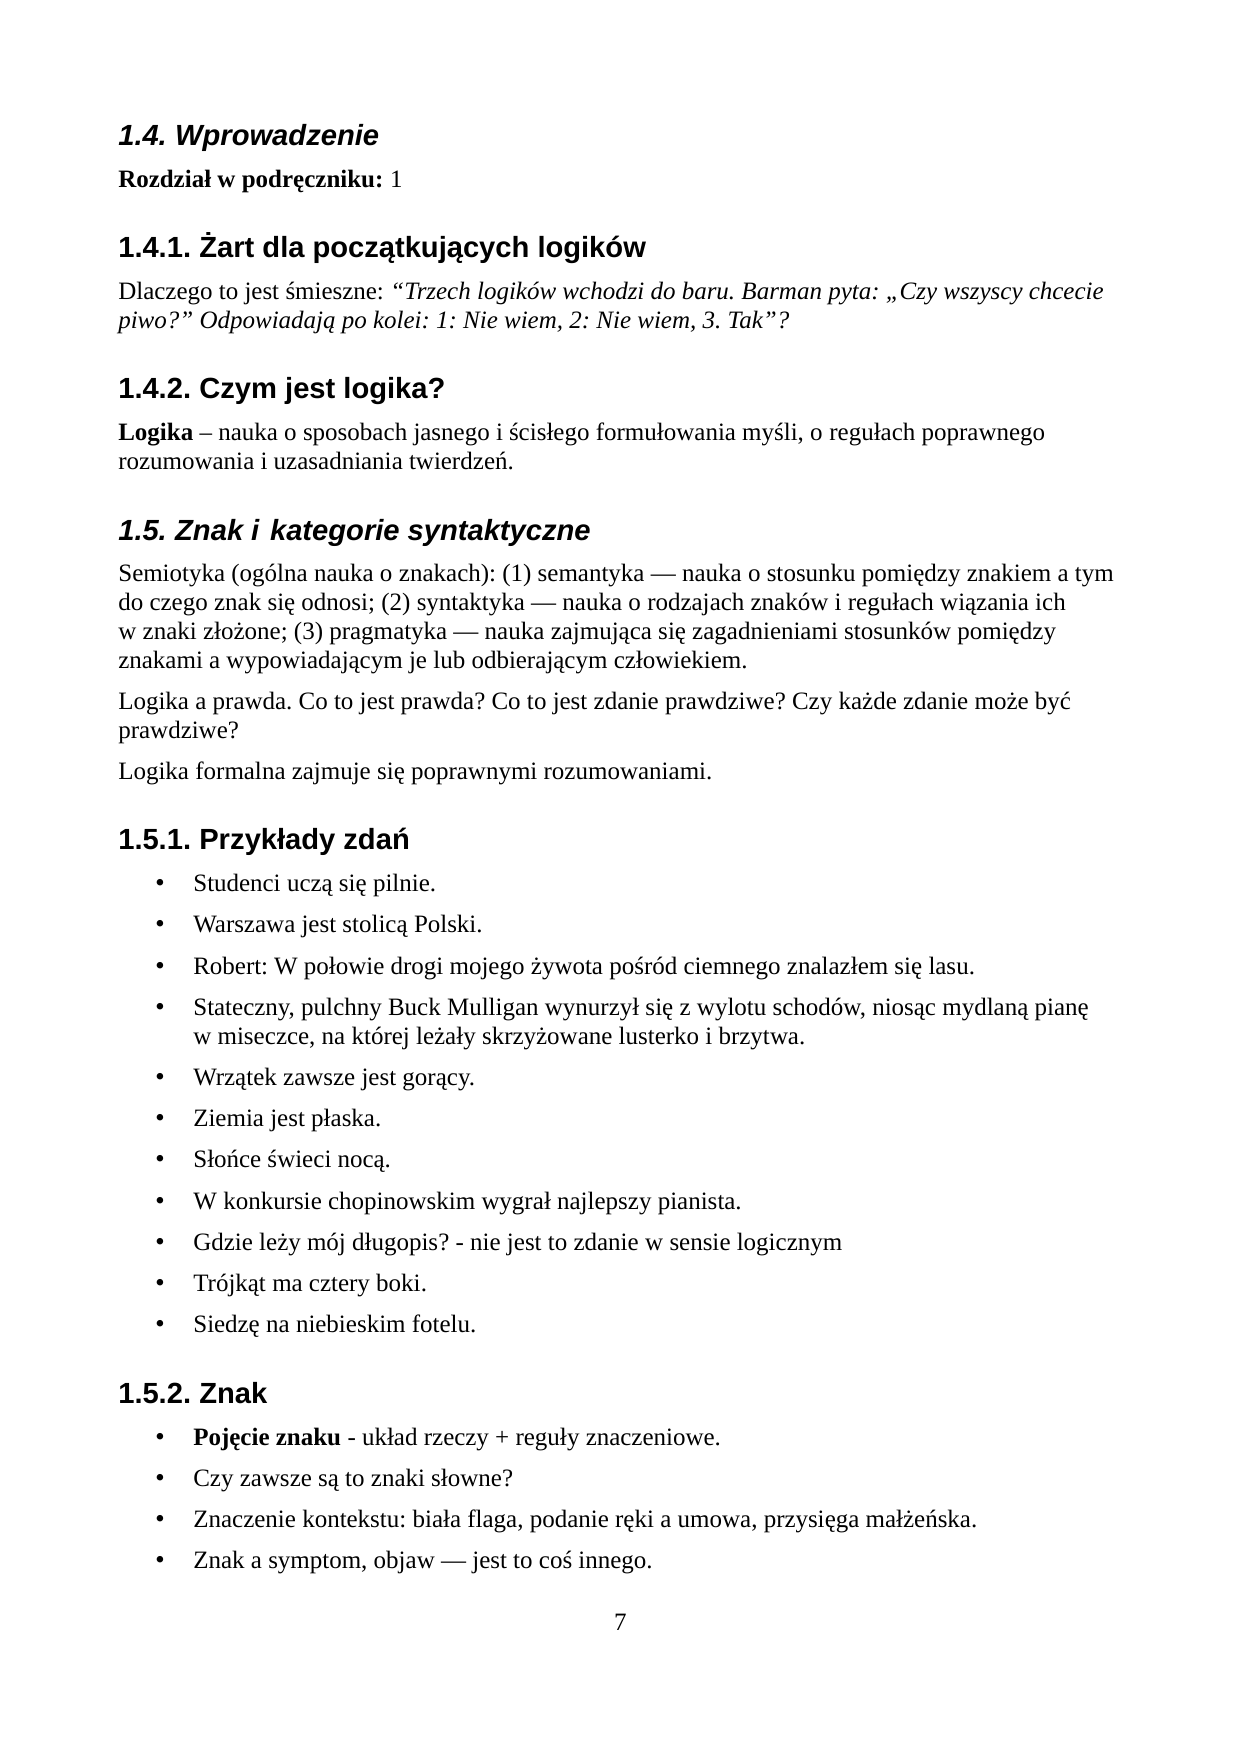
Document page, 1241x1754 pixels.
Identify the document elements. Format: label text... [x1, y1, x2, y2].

list Stateczny, pulchny Buck Mulligan wynurzył się z wylotu schodów, niosąc mydlaną pianę w miseczce, na której leżały skrzyżowane lusterko i brzytwa. [156, 992, 1122, 1049]
text Logika a prawda. Co to jest prawda? Co to jest zdanie prawdziwe? Czy każde zdanie może być prawdziwe? [118, 686, 1122, 743]
list Studenci uczą się pilnie. [156, 868, 1122, 897]
list Ziemia jest płaska. [156, 1103, 1122, 1132]
list Warszawa jest stolicą Polski. [156, 909, 1122, 938]
subtitle Znak i kategorie syntaktyczne [118, 512, 1122, 546]
list Znak a symptom, objaw — jest to coś innego. [156, 1546, 1122, 1574]
subtitle Czym jest logika? [118, 371, 1122, 405]
text Semiotyka (ogólna nauka o znakach): (1) semantyka — nauka o stosunku pomiędzy znakiem a tym do czego znak się odnosi; (2) syntaktyka — nauka o rodzajach znaków i regułach wiązania ich w znaki złożone; (3) pragmatyka — nauka zajmująca się zagadnieniami stosunków pomiędzy znakami a wypowiadającym je lub odbierającym człowiekiem. [118, 558, 1122, 673]
list Znaczenie kontekstu: biała flaga, podanie ręki a umowa, przysięga małżeńska. [156, 1504, 1122, 1533]
text Logika – nauka o sposobach jasnego i ścisłego formułowania myśli, o regułach poprawnego rozumowania i uzasadniania twierdzeń. [118, 417, 1122, 475]
text Logika formalna zajmuje się poprawnymi rozumowaniami. [118, 756, 1122, 785]
list Siedzę na niebieskim fotelu. [156, 1309, 1122, 1338]
text Dlaczego to jest śmieszne: “Trzech logików wchodzi do baru. Barman pyta: „Czy wszyscy chcecie piwo?” Odpowiadają po kolei: 1: Nie wiem, 2: Nie wiem, 3. Tak”? [118, 276, 1122, 334]
text Rozdział w podręczniku: 1 [118, 164, 1122, 193]
list Trójkąt ma cztery boki. [156, 1268, 1122, 1297]
subtitle Przykłady zdań [118, 822, 1122, 856]
subtitle Żart dla początkujących logików [118, 230, 1122, 264]
list Wrzątek zawsze jest gorący. [156, 1062, 1122, 1091]
list Gdzie leży mój długopis? - nie jest to zdanie w sensie logicznym [156, 1227, 1122, 1256]
list Słońce świeci nocą. [156, 1144, 1122, 1173]
list Pojęcie znaku - układ rzeczy + reguły znaczeniowe. [156, 1422, 1122, 1451]
list Czy zawsze są to znaki słowne? [156, 1463, 1122, 1492]
list Robert: W połowie drogi mojego żywota pośród ciemnego znalazłem się lasu. [156, 951, 1122, 979]
subtitle Znak [118, 1376, 1122, 1409]
list W konkursie chopinowskim wygrał najlepszy pianista. [156, 1186, 1122, 1214]
subtitle Wprowadzenie [118, 118, 1122, 152]
